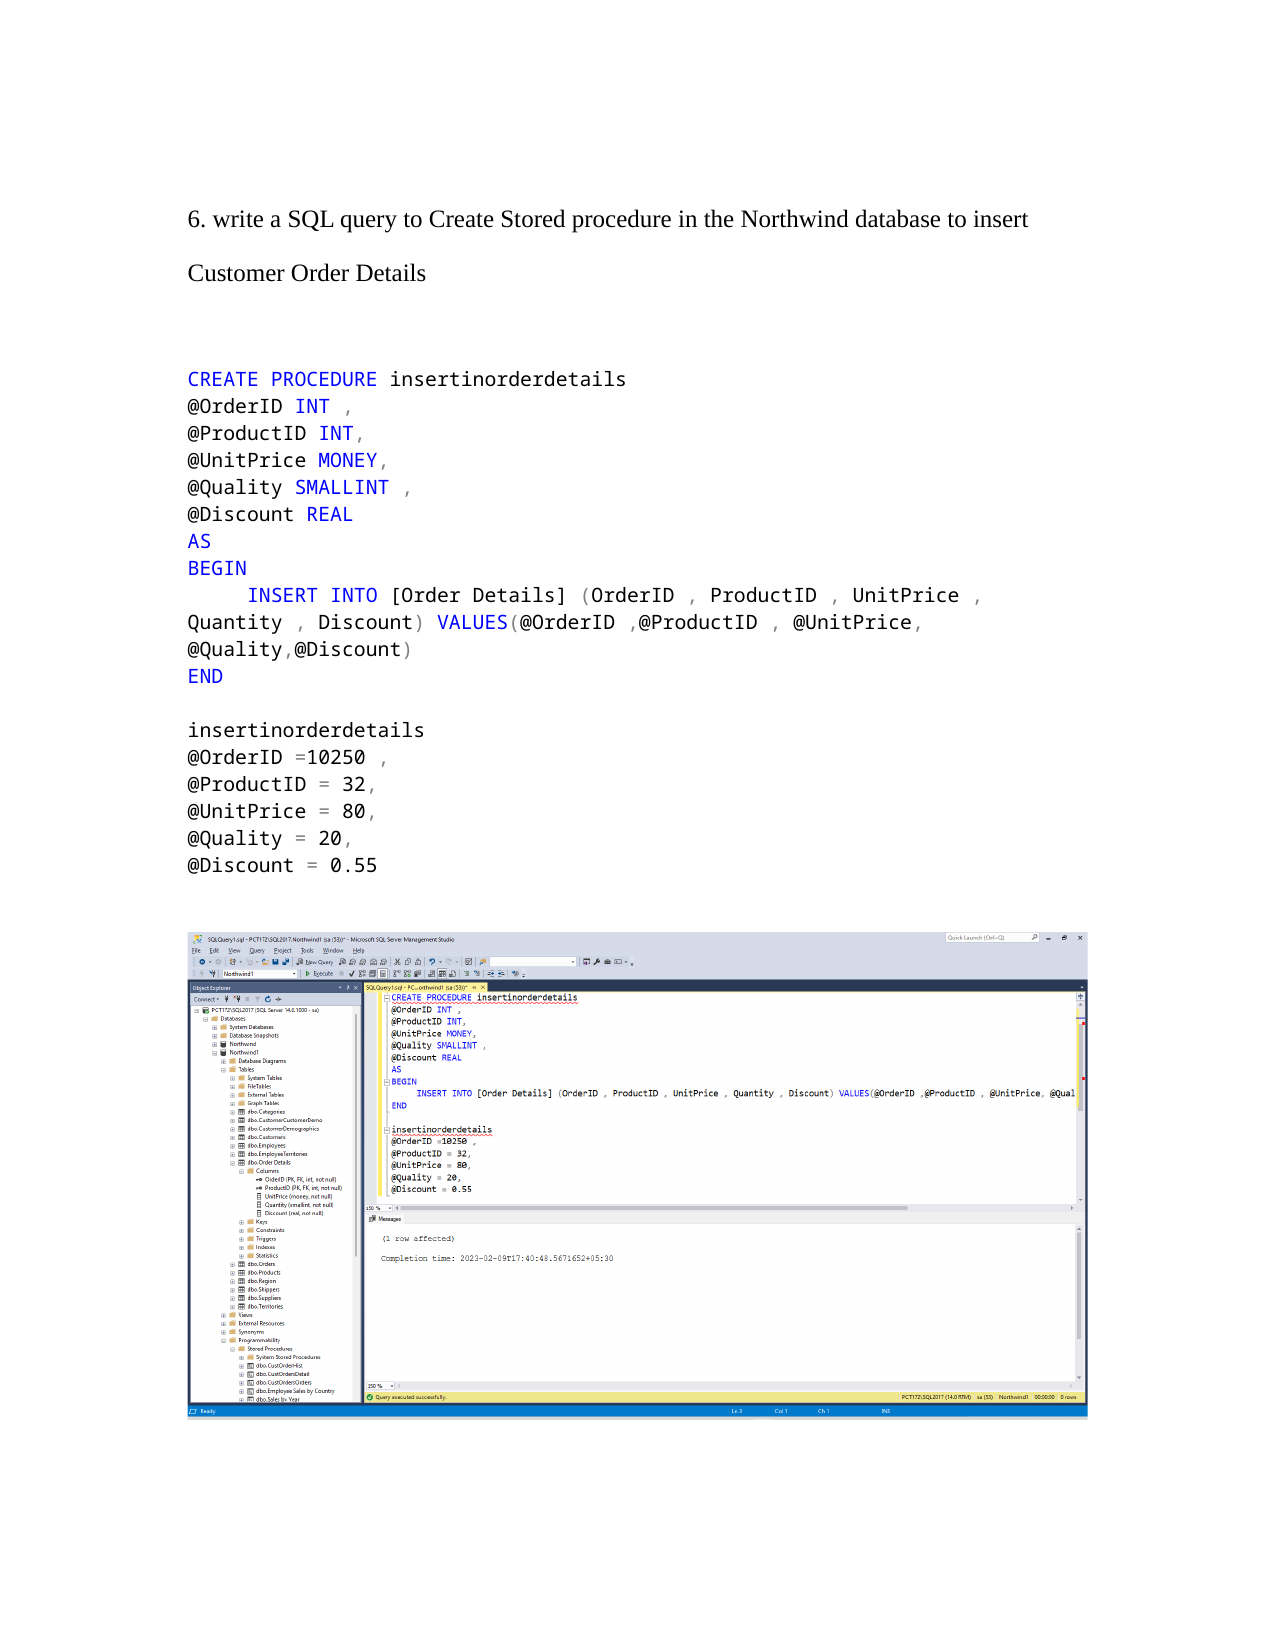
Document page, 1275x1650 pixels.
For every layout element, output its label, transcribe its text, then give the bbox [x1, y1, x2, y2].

text @OrderID =10250 , [187, 743, 1087, 770]
text @Quality SMALLINT , [187, 473, 1087, 500]
text AS [187, 527, 1087, 554]
text END [187, 662, 1087, 689]
text @ProductID INT, [187, 419, 1087, 446]
text insertinorderdetails [187, 716, 1087, 743]
text CREATE PROCEDURE insertinorderdetails [187, 365, 1087, 392]
text @UnitPrice = 80, [187, 797, 1087, 824]
text Customer Order Details [187, 258, 1087, 286]
text @Discount REAL [187, 500, 1087, 527]
text @ProductID = 32, [187, 770, 1087, 797]
text @UnitPrice MONEY, [187, 446, 1087, 473]
picture [187, 932, 1088, 1420]
text @Quality = 20, [187, 824, 1087, 851]
text @Discount = 0.55 [187, 851, 1087, 878]
text 6. write a SQL query to Create Stored procedure in the Northwind database to insert [187, 204, 1087, 233]
text INSERT INTO [Order Details] (OrderID , ProductID , UnitPrice , Quantity , Discount) VALUES(@OrderID ,@ProductID , @UnitPrice, @Quality,@Discount) [187, 581, 1087, 662]
text @OrderID INT , [187, 392, 1087, 419]
text BEGIN [187, 554, 1087, 581]
